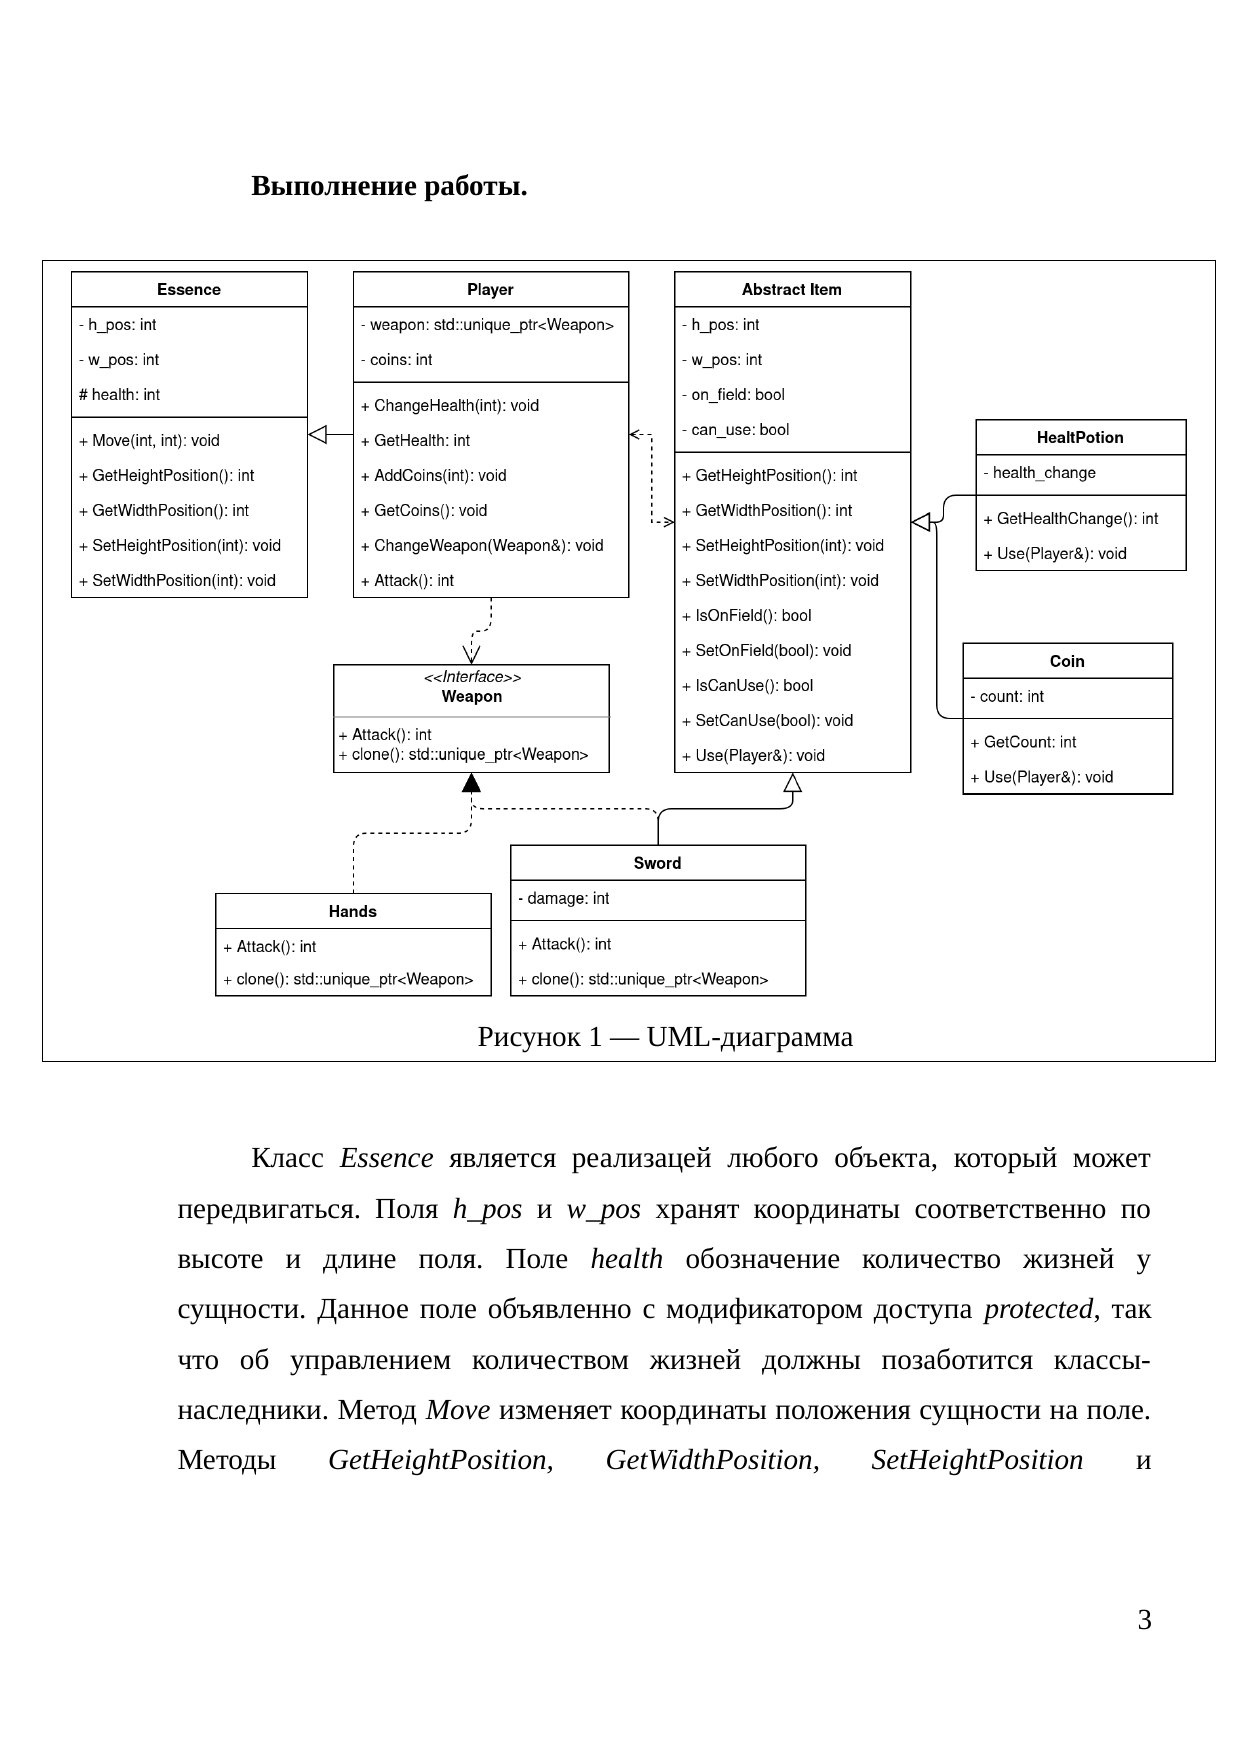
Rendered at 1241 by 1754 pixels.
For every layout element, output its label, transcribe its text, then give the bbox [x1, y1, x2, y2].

picture [68, 268, 1189, 1003]
text Рисунок 1 — UML-диаграмма [51, 268, 1206, 1053]
subtitle Выполнение работы. [177, 168, 1152, 202]
text Класс Essence является реализацей любого объекта, который может передвигаться. Поля h_pos и w_pos хранят координаты соответственно по высоте и длине поля. Поле health обозначение количество жизней у сущности. Данное поле объявленно с модификатором доступа protected, так что об управлением количеством жизней должны позаботится классы-наследники. Метод Move изменяет координаты положения сущности на поле. Методы GetHeightPosition, GetWidthPosition, SetHeightPosition и [177, 1141, 1152, 1476]
